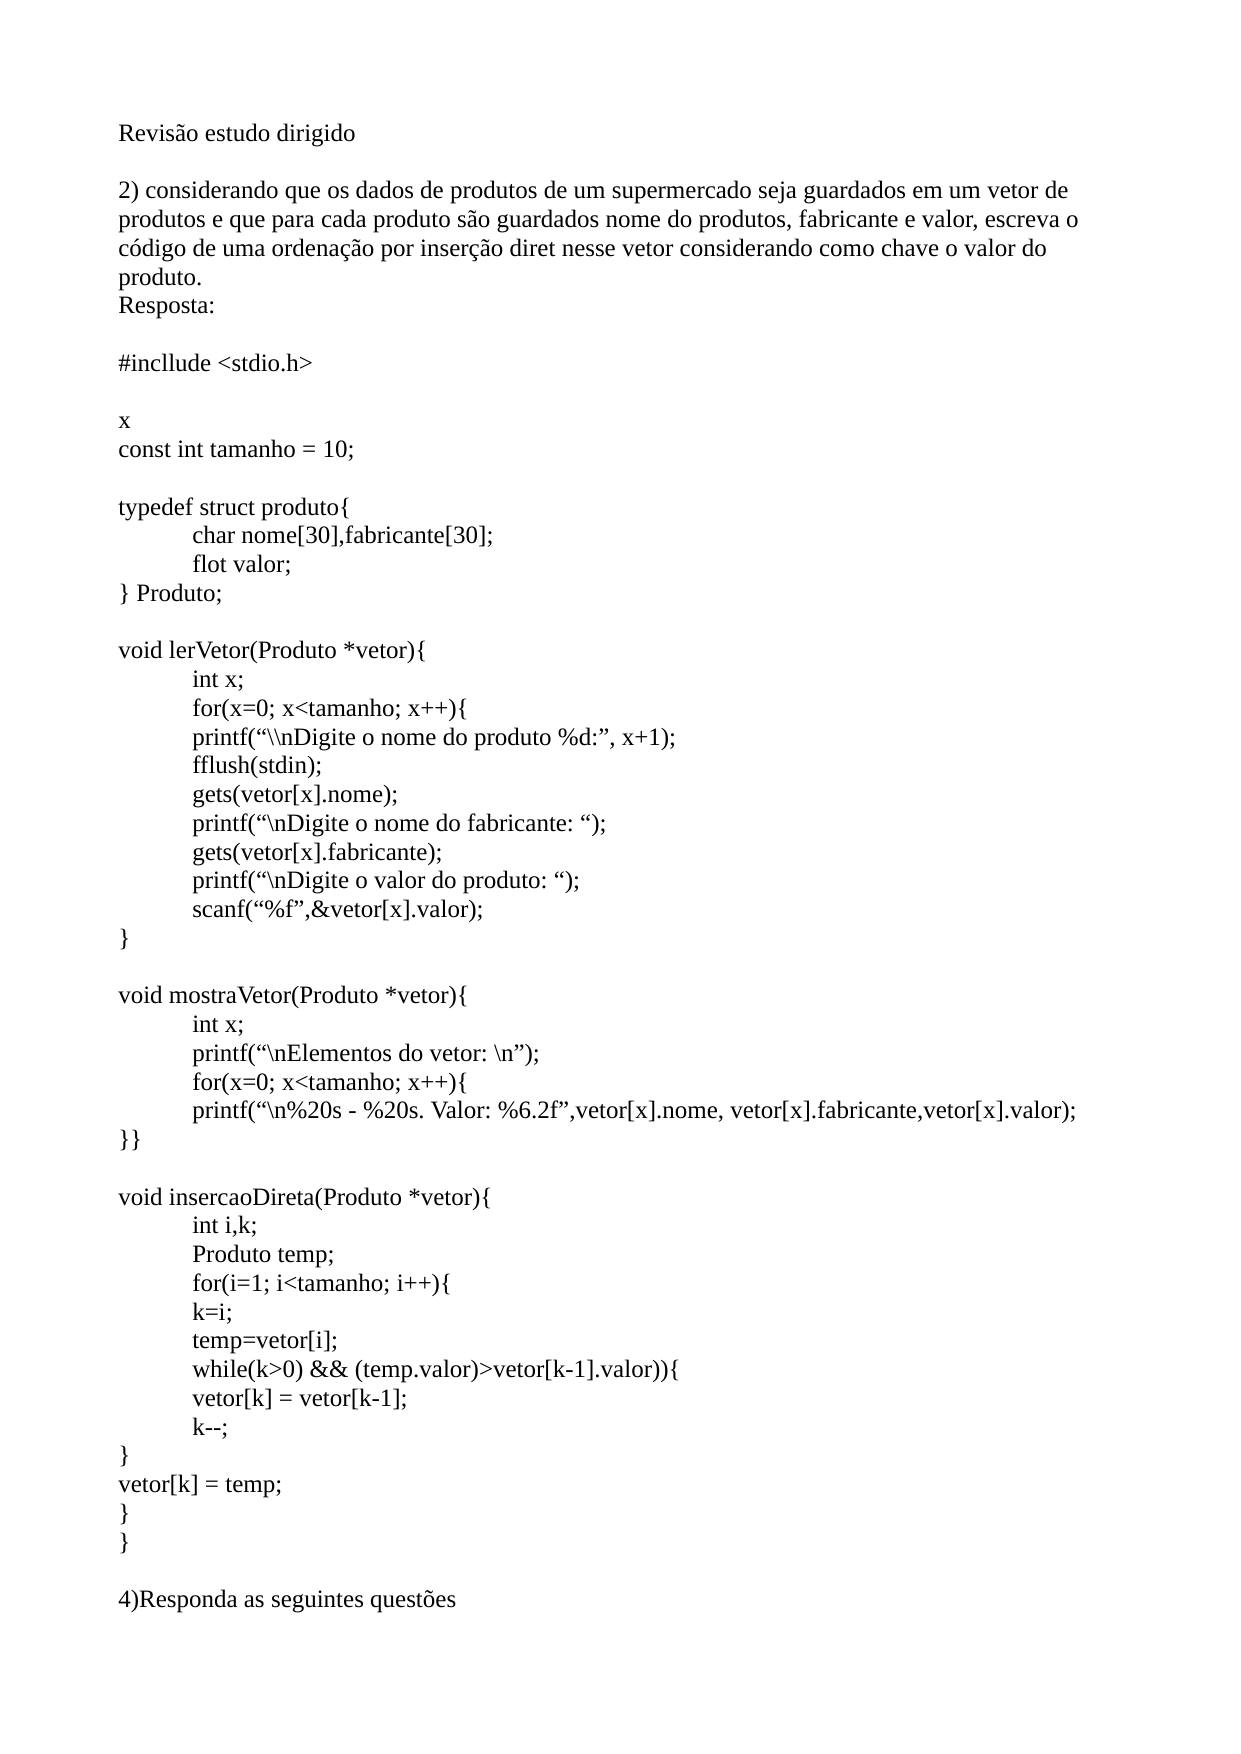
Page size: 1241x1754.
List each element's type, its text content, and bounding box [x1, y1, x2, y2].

text gets(vetor[x].fabricante); [118, 837, 1122, 866]
text void lerVetor(Produto *vetor){ [118, 636, 1122, 664]
text temp=vetor[i]; [118, 1326, 1122, 1354]
text printf(“\\nDigite o nome do produto %d:”, x+1); [118, 722, 1122, 751]
text for(x=0; x<tamanho; x++){ [118, 693, 1122, 722]
text } [118, 1441, 1122, 1469]
text printf(“\nDigite o nome do fabricante: “); [118, 808, 1122, 837]
text Produto temp; [118, 1239, 1122, 1268]
text printf(“\nDigite o valor do produto: “); [118, 866, 1122, 894]
text for(i=1; i<tamanho; i++){ [118, 1268, 1122, 1297]
text scanf(“%f”,&vetor[x].valor); [118, 894, 1122, 923]
text fflush(stdin); [118, 751, 1122, 779]
text const int tamanho = 10; [118, 434, 1122, 463]
text int i,k; [118, 1211, 1122, 1239]
text 4)Responda as seguintes questões [118, 1584, 1122, 1613]
text int x; [118, 664, 1122, 693]
text #incllude <stdio.h> [118, 348, 1122, 377]
text char nome[30],fabricante[30]; [118, 521, 1122, 549]
text flot valor; [118, 549, 1122, 578]
text } [118, 1498, 1122, 1527]
text } [118, 1527, 1122, 1556]
text typedef struct produto{ [118, 492, 1122, 521]
text printf(“\n%20s - %20s. Valor: %6.2f”,vetor[x].nome, vetor[x].fabricante,vetor[x].valor); [118, 1096, 1122, 1124]
text 2) considerando que os dados de produtos de um supermercado seja guardados em um vetor de produtos e que para cada produto são guardados nome do produtos, fabricante e valor, escreva o código de uma ordenação por inserção diret nesse vetor considerando como chave o valor do produto. [118, 176, 1122, 291]
text for(x=0; x<tamanho; x++){ [118, 1067, 1122, 1096]
text Revisão estudo dirigido [118, 118, 1122, 147]
text while(k>0) && (temp.valor)>vetor[k-1].valor)){ [118, 1354, 1122, 1383]
text } [118, 923, 1122, 952]
text vetor[k] = vetor[k-1]; [118, 1383, 1122, 1412]
text printf(“\nElementos do vetor: \n”); [118, 1038, 1122, 1067]
text void insercaoDireta(Produto *vetor){ [118, 1182, 1122, 1211]
text gets(vetor[x].nome); [118, 779, 1122, 808]
text Resposta: [118, 291, 1122, 319]
text x [118, 406, 1122, 434]
text } Produto; [118, 578, 1122, 607]
text void mostraVetor(Produto *vetor){ [118, 981, 1122, 1009]
text k=i; [118, 1297, 1122, 1326]
text k--; [118, 1412, 1122, 1441]
text vetor[k] = temp; [118, 1469, 1122, 1498]
text }} [118, 1124, 1122, 1153]
text int x; [118, 1009, 1122, 1038]
